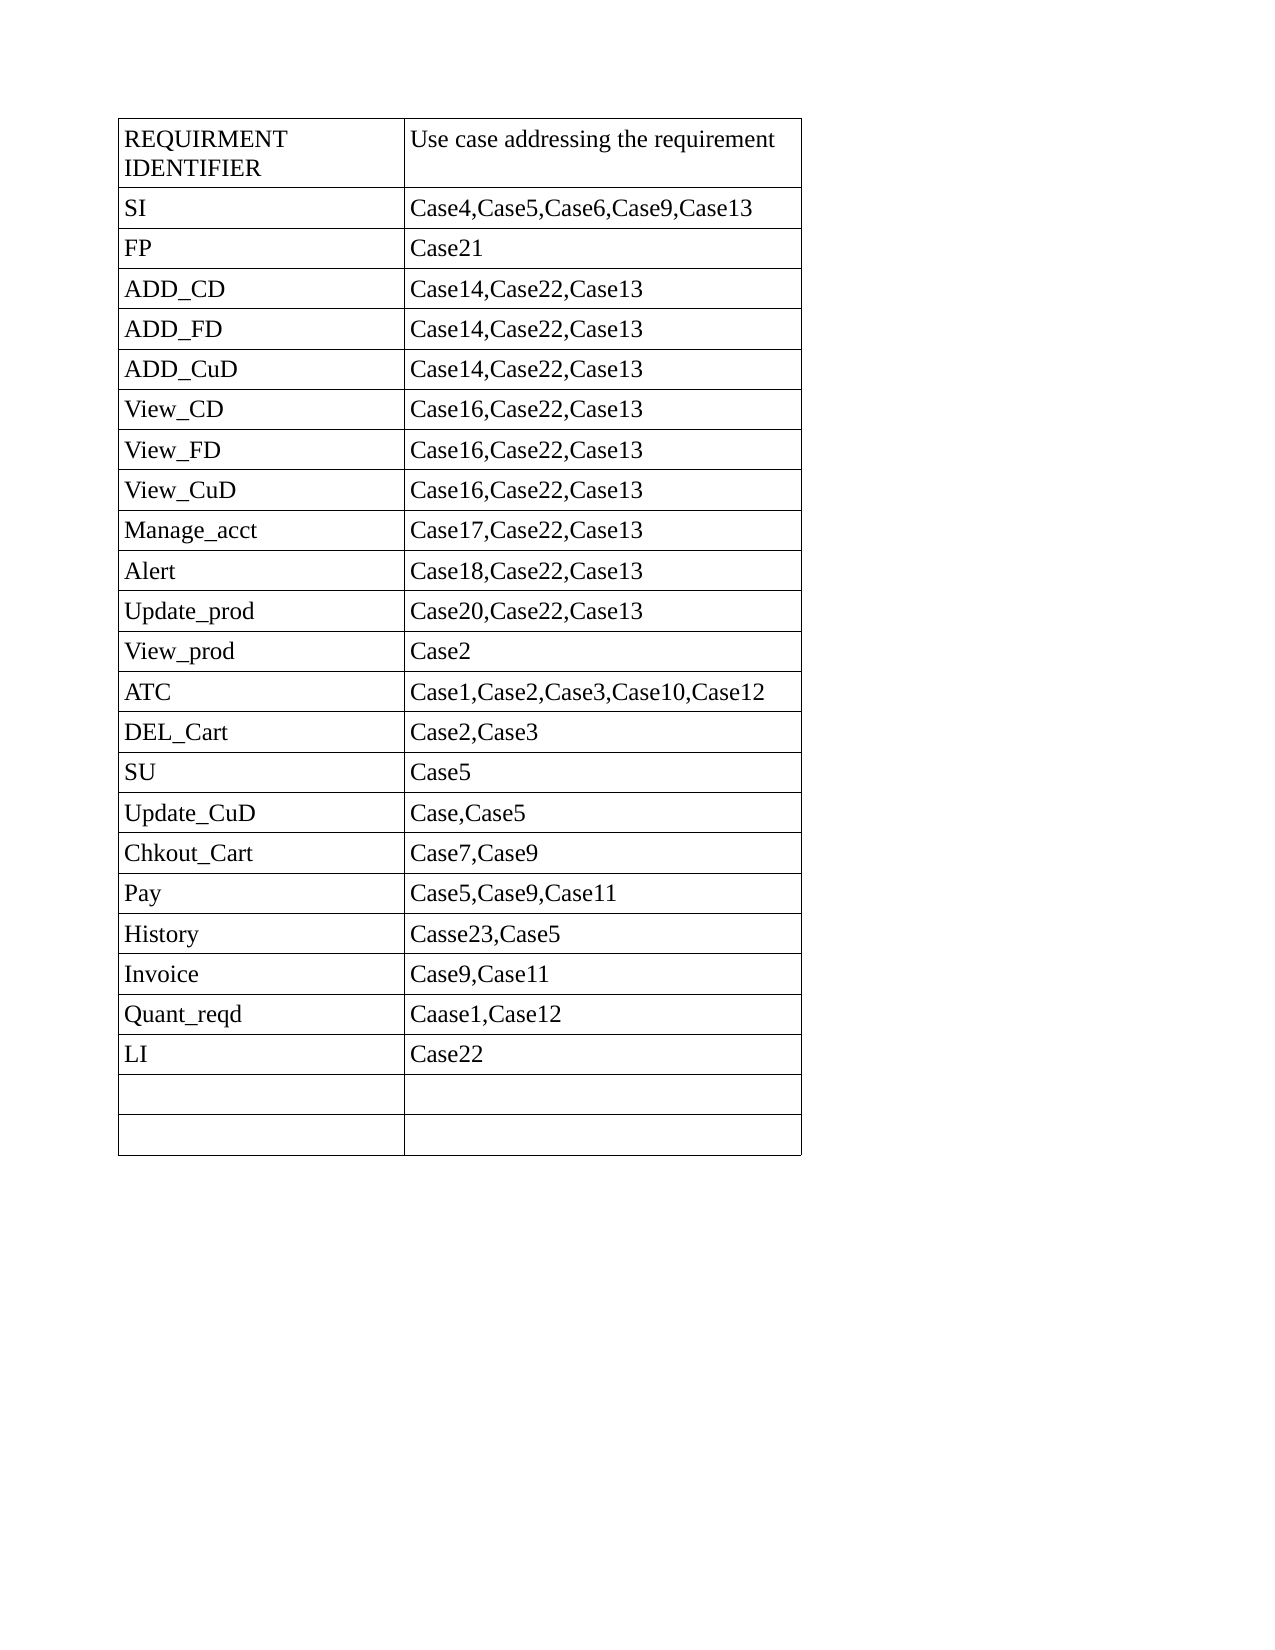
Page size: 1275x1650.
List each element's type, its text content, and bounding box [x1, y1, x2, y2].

table_cell View_FD [119, 430, 404, 469]
table_cell ADD_CuD [119, 350, 404, 389]
table_cell LI [119, 1035, 404, 1074]
table_cell View_CD [119, 390, 404, 429]
table_cell ADD_FD [119, 309, 404, 348]
table_cell History [119, 914, 404, 953]
table_cell Case14,Case22,Case13 [405, 309, 801, 348]
table_cell Caase1,Case12 [405, 995, 801, 1034]
table_cell Casse23,Case5 [405, 914, 801, 953]
table_cell Case5 [405, 753, 801, 792]
table_cell [405, 1115, 801, 1155]
table_cell [119, 1115, 404, 1155]
table_cell SI [119, 188, 404, 227]
table_cell SU [119, 753, 404, 792]
table_cell Case9,Case11 [405, 954, 801, 993]
table_cell Update_CuD [119, 793, 404, 832]
table_cell Case20,Case22,Case13 [405, 591, 801, 631]
table_cell Manage_acct [119, 511, 404, 550]
table_cell View_prod [119, 632, 404, 671]
table_cell Case14,Case22,Case13 [405, 269, 801, 308]
table_header Use case addressing the requirement [405, 119, 801, 187]
table_cell Invoice [119, 954, 404, 993]
table_cell Case16,Case22,Case13 [405, 470, 801, 510]
table_cell Case17,Case22,Case13 [405, 511, 801, 550]
table_cell Case5,Case9,Case11 [405, 874, 801, 913]
table_cell Case18,Case22,Case13 [405, 551, 801, 590]
table_cell Pay [119, 874, 404, 913]
table_cell Case14,Case22,Case13 [405, 350, 801, 389]
table_header REQUIRMENT IDENTIFIER [119, 119, 404, 187]
table_cell Case16,Case22,Case13 [405, 430, 801, 469]
table_cell View_CuD [119, 470, 404, 510]
table_cell Case1,Case2,Case3,Case10,Case12 [405, 672, 801, 711]
table_cell Case,Case5 [405, 793, 801, 832]
table_cell [405, 1075, 801, 1114]
table_cell Case21 [405, 229, 801, 268]
table_cell Update_prod [119, 591, 404, 631]
table_cell Chkout_Cart [119, 833, 404, 872]
table_cell ATC [119, 672, 404, 711]
table_cell Case16,Case22,Case13 [405, 390, 801, 429]
table_cell Case4,Case5,Case6,Case9,Case13 [405, 188, 801, 227]
table_cell ADD_CD [119, 269, 404, 308]
table_cell Alert [119, 551, 404, 590]
table_cell Case7,Case9 [405, 833, 801, 872]
table_cell Case22 [405, 1035, 801, 1074]
table_cell DEL_Cart [119, 712, 404, 752]
table_cell FP [119, 229, 404, 268]
table_cell Case2,Case3 [405, 712, 801, 752]
table_cell Case2 [405, 632, 801, 671]
table_cell [119, 1075, 404, 1114]
table_cell Quant_reqd [119, 995, 404, 1034]
